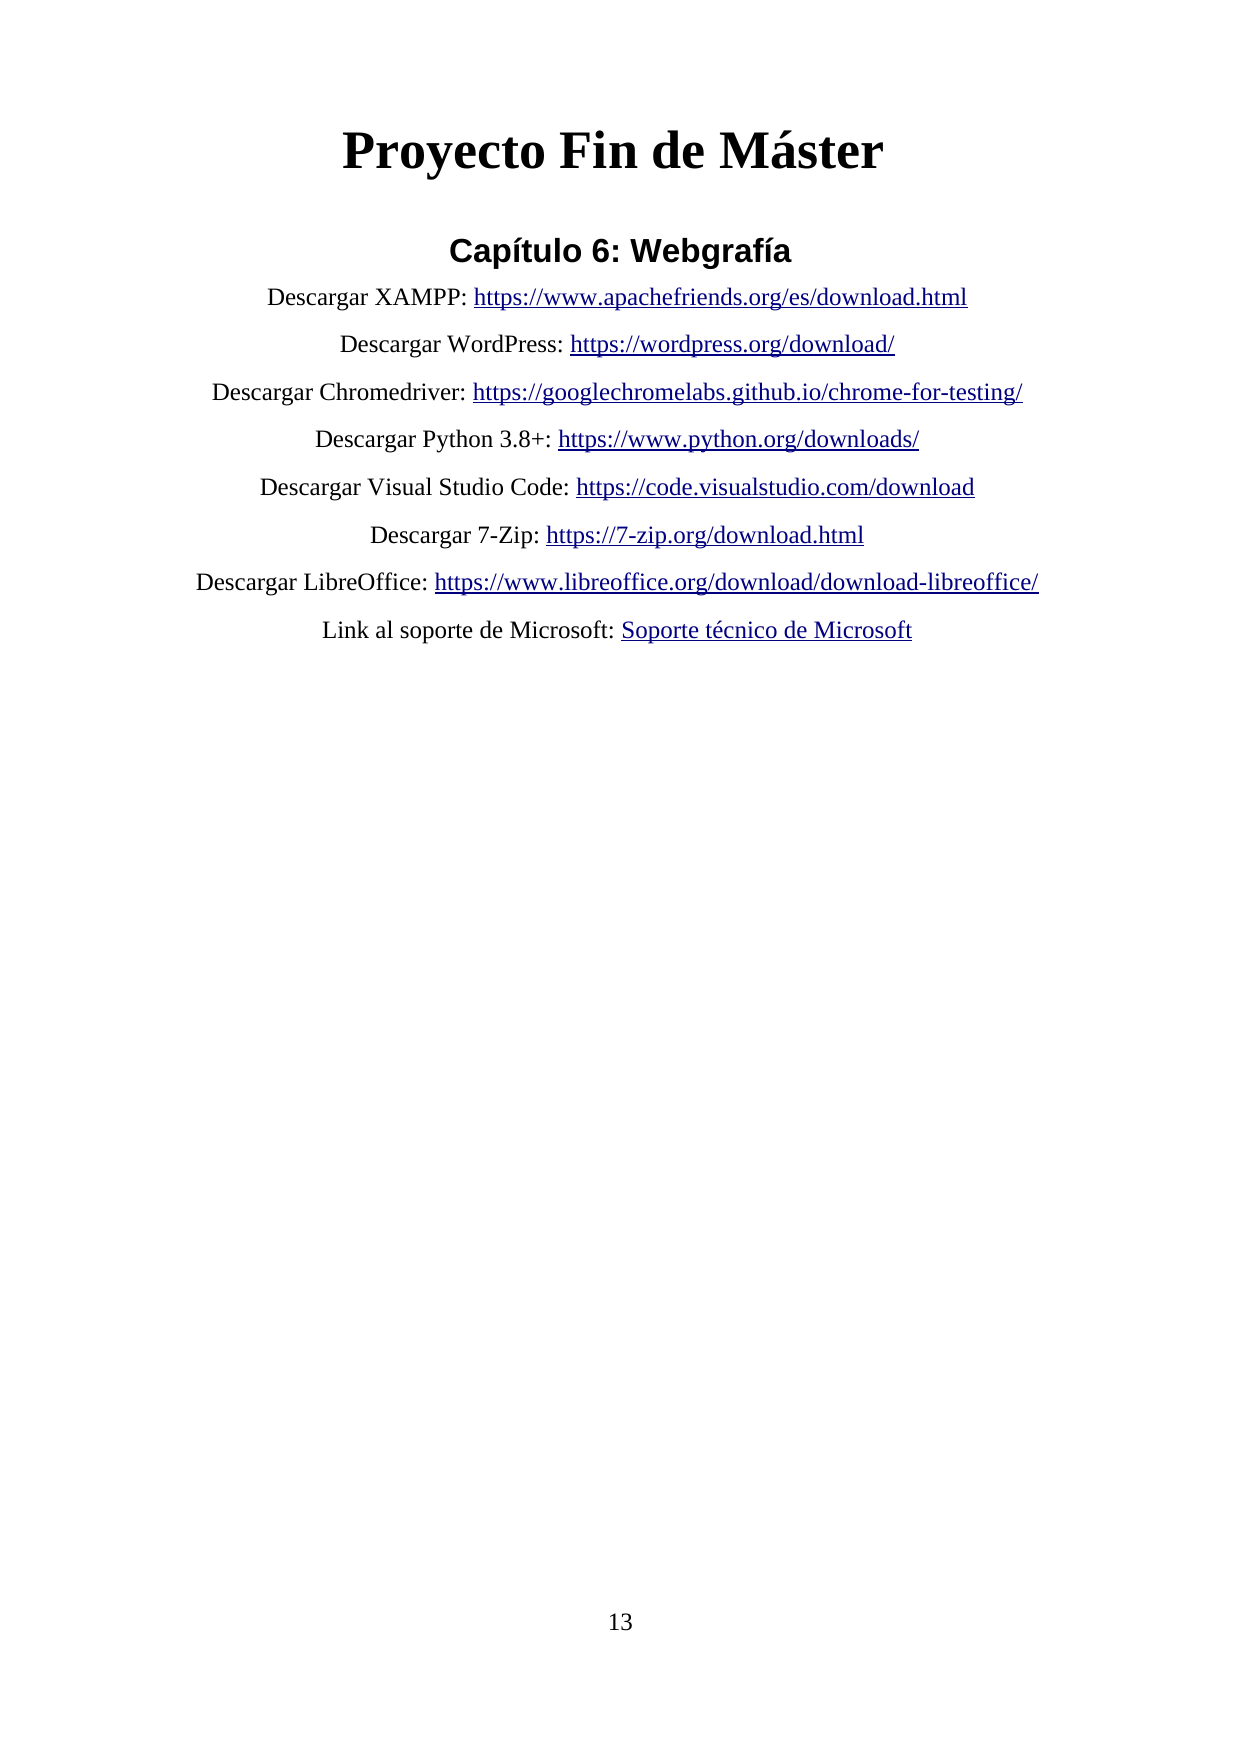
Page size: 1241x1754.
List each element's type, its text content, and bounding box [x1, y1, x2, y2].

subtitle Capítulo 6: Webgrafía [118, 231, 1122, 269]
text Descargar Visual Studio Code: https://code.visualstudio.com/download [118, 472, 1122, 501]
text Descargar 7-Zip: https://7-zip.org/download.html [118, 520, 1122, 548]
text Descargar XAMPP: https://www.apachefriends.org/es/download.html [118, 282, 1122, 310]
text Descargar Chromedriver: https://googlechromelabs.github.io/chrome-for-testing/ [118, 377, 1122, 406]
text Descargar Python 3.8+: https://www.python.org/downloads/ [118, 424, 1122, 453]
text Descargar LibreOffice: https://www.libreoffice.org/download/download-libreoffice/ [118, 567, 1122, 596]
text Descargar WordPress: https://wordpress.org/download/ [118, 329, 1122, 358]
text Link al soporte de Microsoft: Soporte técnico de Microsoft [118, 615, 1122, 644]
